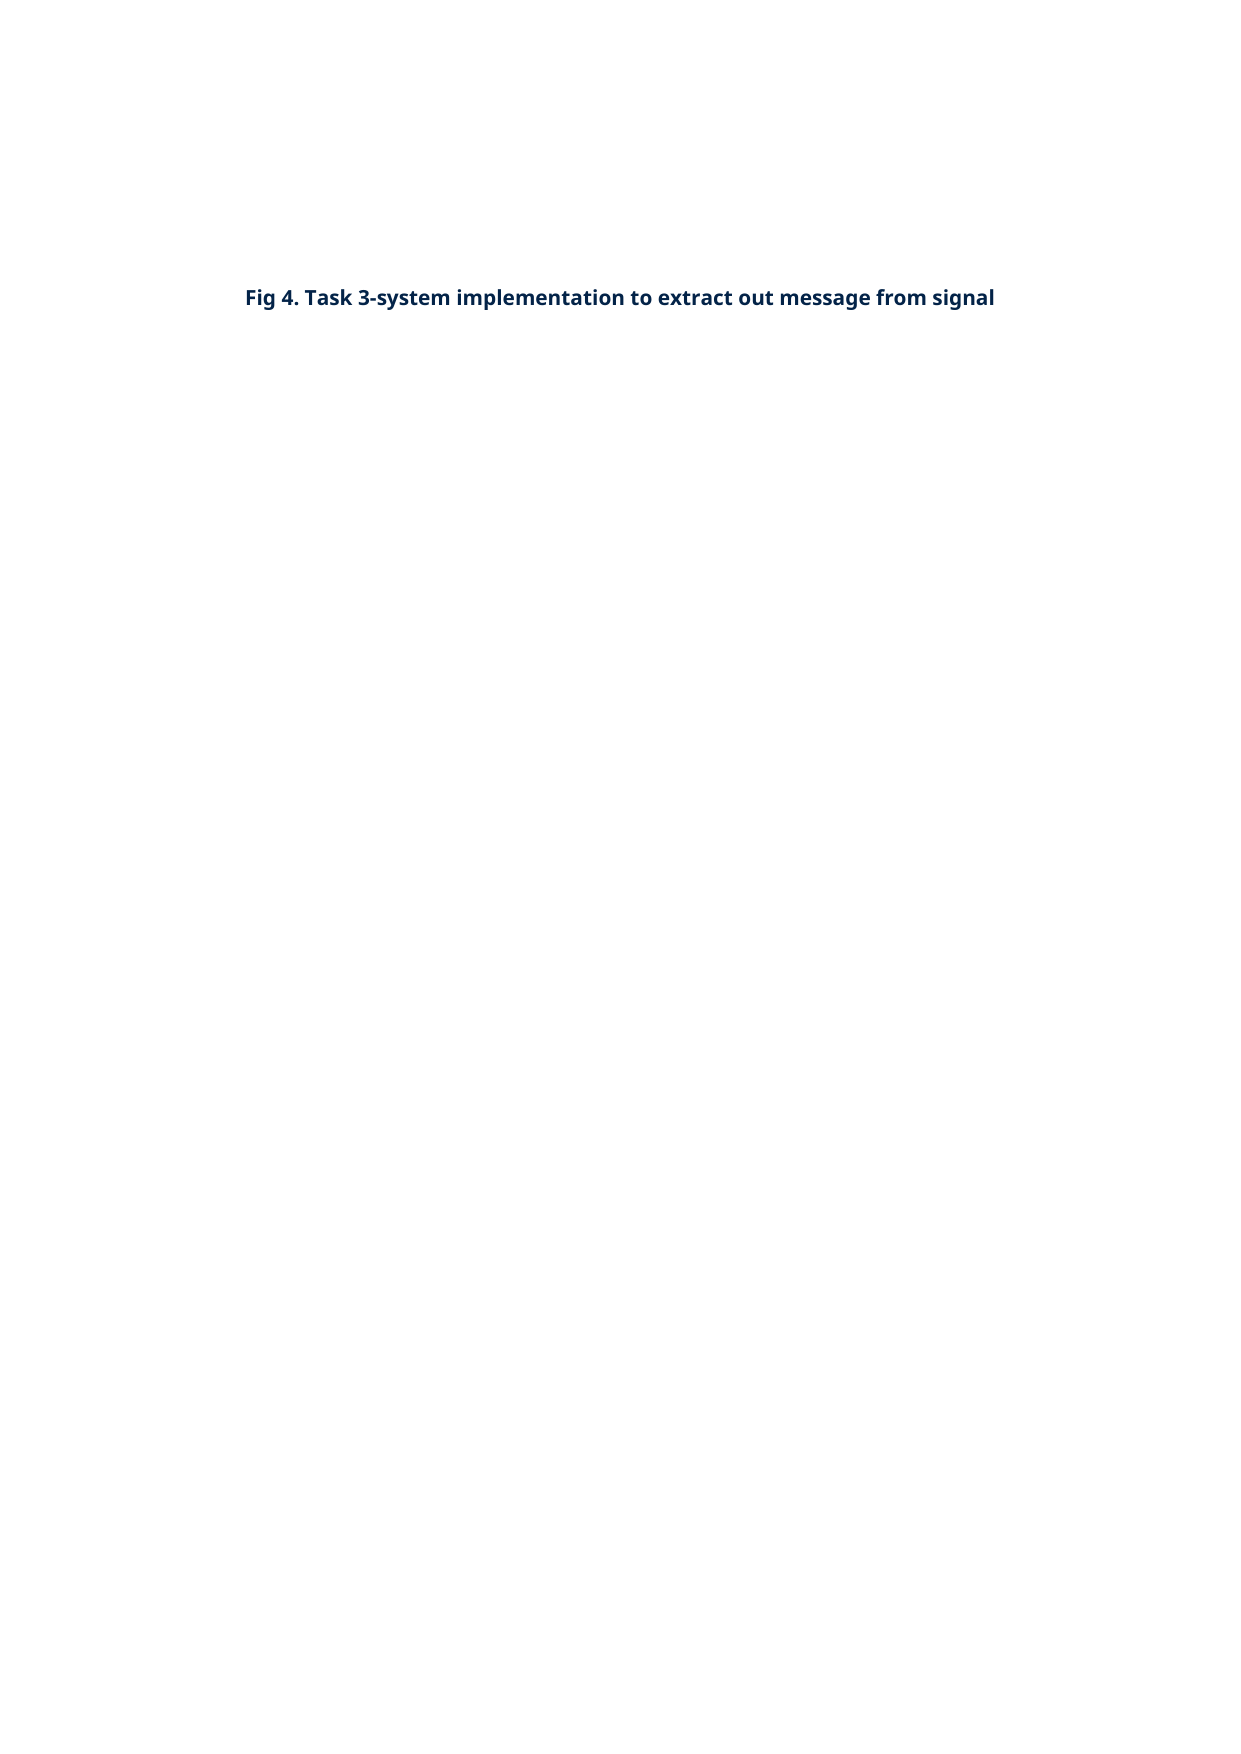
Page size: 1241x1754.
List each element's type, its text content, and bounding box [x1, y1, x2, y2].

text Fig 4. Task 3-system implementation to extract out message from signal [187, 256, 1053, 319]
